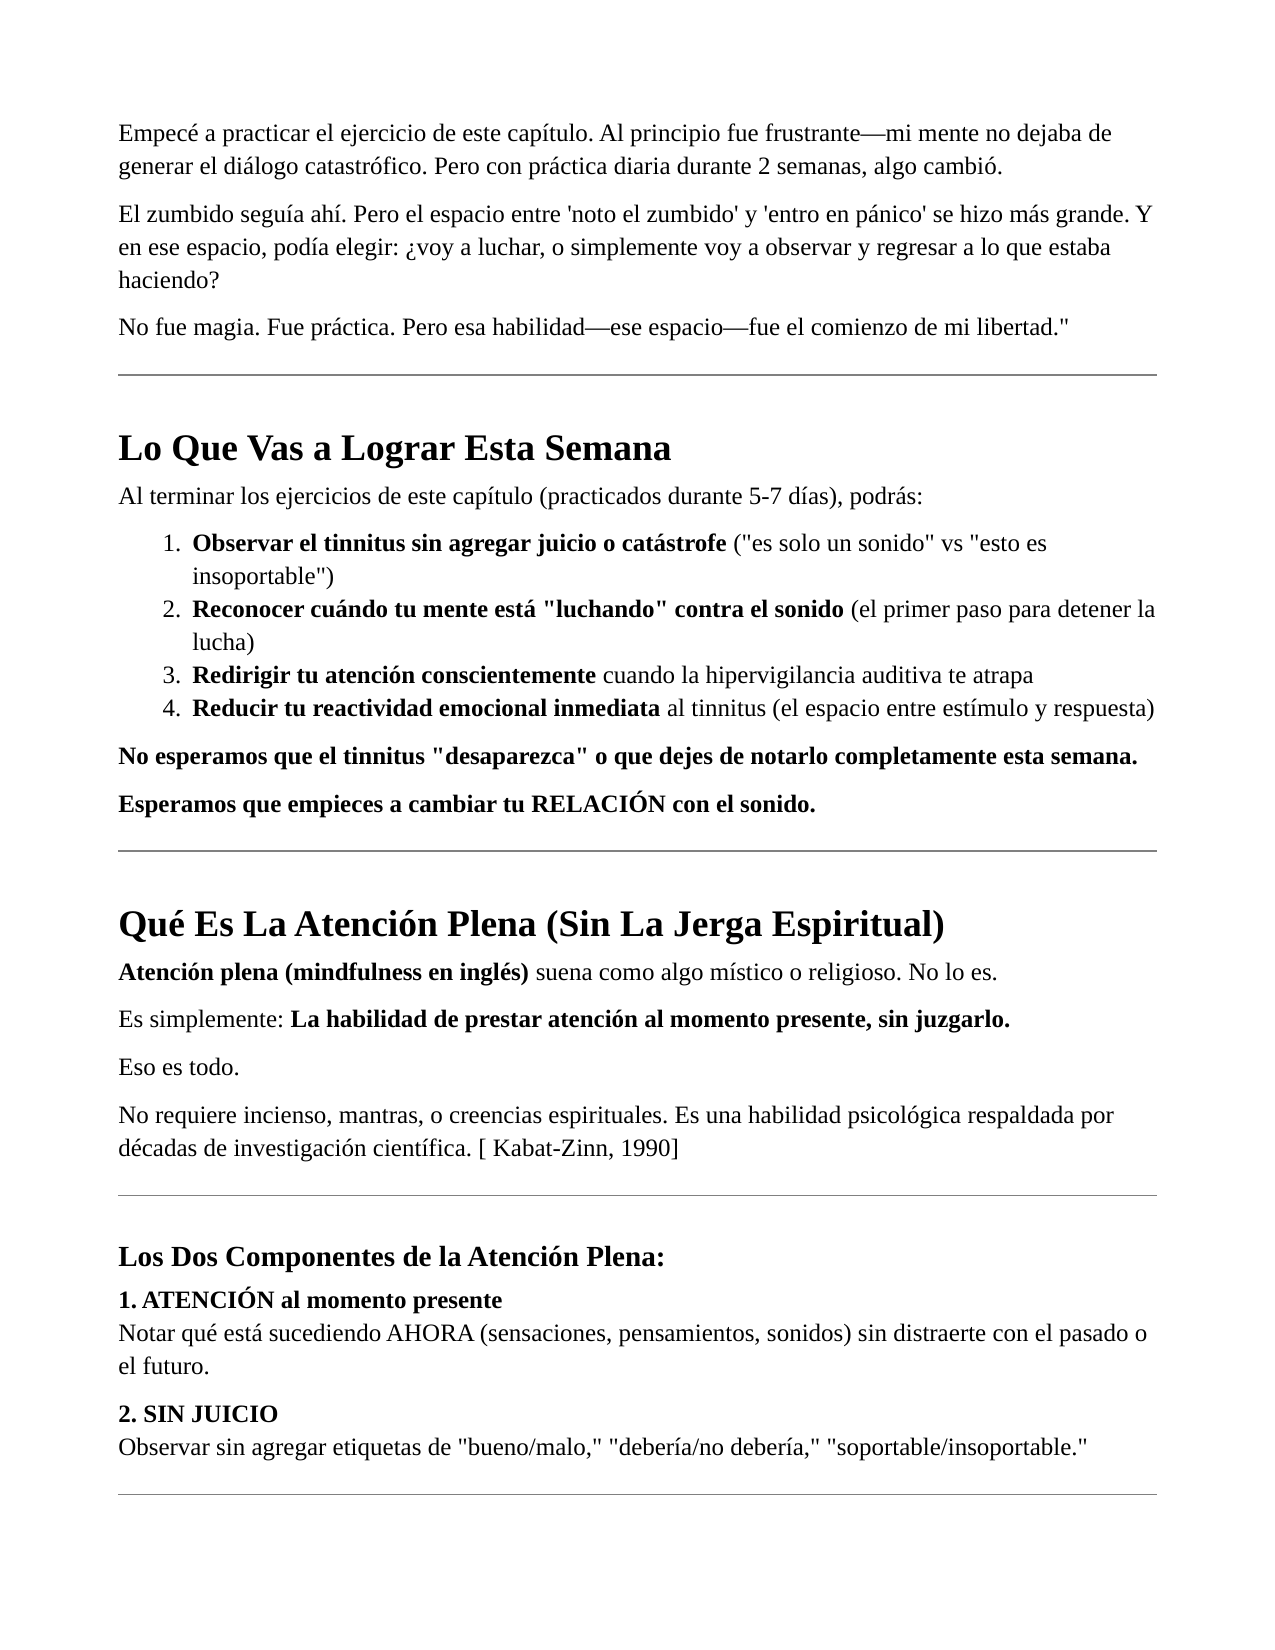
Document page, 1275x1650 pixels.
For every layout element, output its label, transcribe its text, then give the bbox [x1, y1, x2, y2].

list Reconocer cuándo tu mente está "luchando" contra el sonido (el primer paso para detener la lucha) [162, 594, 1157, 656]
text No requiere incienso, mantras, o creencias espirituales. Es una habilidad psicológica respaldada por décadas de investigación científica. [ Kabat-Zinn, 1990] [118, 1100, 1157, 1162]
subtitle Qué Es La Atención Plena (Sin La Jerga Espiritual) [118, 901, 1157, 944]
text Empecé a practicar el ejercicio de este capítulo. Al principio fue frustrante—mi mente no dejaba de generar el diálogo catastrófico. Pero con práctica diaria durante 2 semanas, algo cambió. [118, 118, 1157, 180]
text Eso es todo. [118, 1052, 1157, 1081]
list Reducir tu reactividad emocional inmediata al tinnitus (el espacio entre estímulo y respuesta) [162, 693, 1157, 722]
subtitle Los Dos Componentes de la Atención Plena: [118, 1239, 1157, 1273]
text Atención plena (mindfulness en inglés) suena como algo místico o religioso. No lo es. [118, 957, 1157, 986]
text 1. ATENCIÓN al momento presente Notar qué está sucediendo AHORA (sensaciones, pensamientos, sonidos) sin distraerte con el pasado o el futuro. [118, 1285, 1157, 1380]
text Esperamos que empieces a cambiar tu RELACIÓN con el sonido. [118, 789, 1157, 817]
text No esperamos que el tinnitus "desaparezca" o que dejes de notarlo completamente esta semana. [118, 741, 1157, 770]
text Es simplemente: La habilidad de prestar atención al momento presente, sin juzgarlo. [118, 1004, 1157, 1033]
text El zumbido seguía ahí. Pero el espacio entre 'noto el zumbido' y 'entro en pánico' se hizo más grande. Y en ese espacio, podía elegir: ¿voy a luchar, o simplemente voy a observar y regresar a lo que estaba haciendo? [118, 199, 1157, 293]
list Observar el tinnitus sin agregar juicio o catástrofe ("es solo un sonido" vs "esto es insoportable") [162, 528, 1157, 590]
list Redirigir tu atención conscientemente cuando la hipervigilancia auditiva te atrapa [162, 660, 1157, 689]
text 2. SIN JUICIO Observar sin agregar etiquetas de "bueno/malo," "debería/no debería," "soportable/insoportable." [118, 1399, 1157, 1461]
text No fue magia. Fue práctica. Pero esa habilidad—ese espacio—fue el comienzo de mi libertad." [118, 312, 1157, 341]
subtitle Lo Que Vas a Lograr Esta Semana [118, 425, 1157, 468]
text Al terminar los ejercicios de este capítulo (practicados durante 5-7 días), podrás: [118, 481, 1157, 509]
